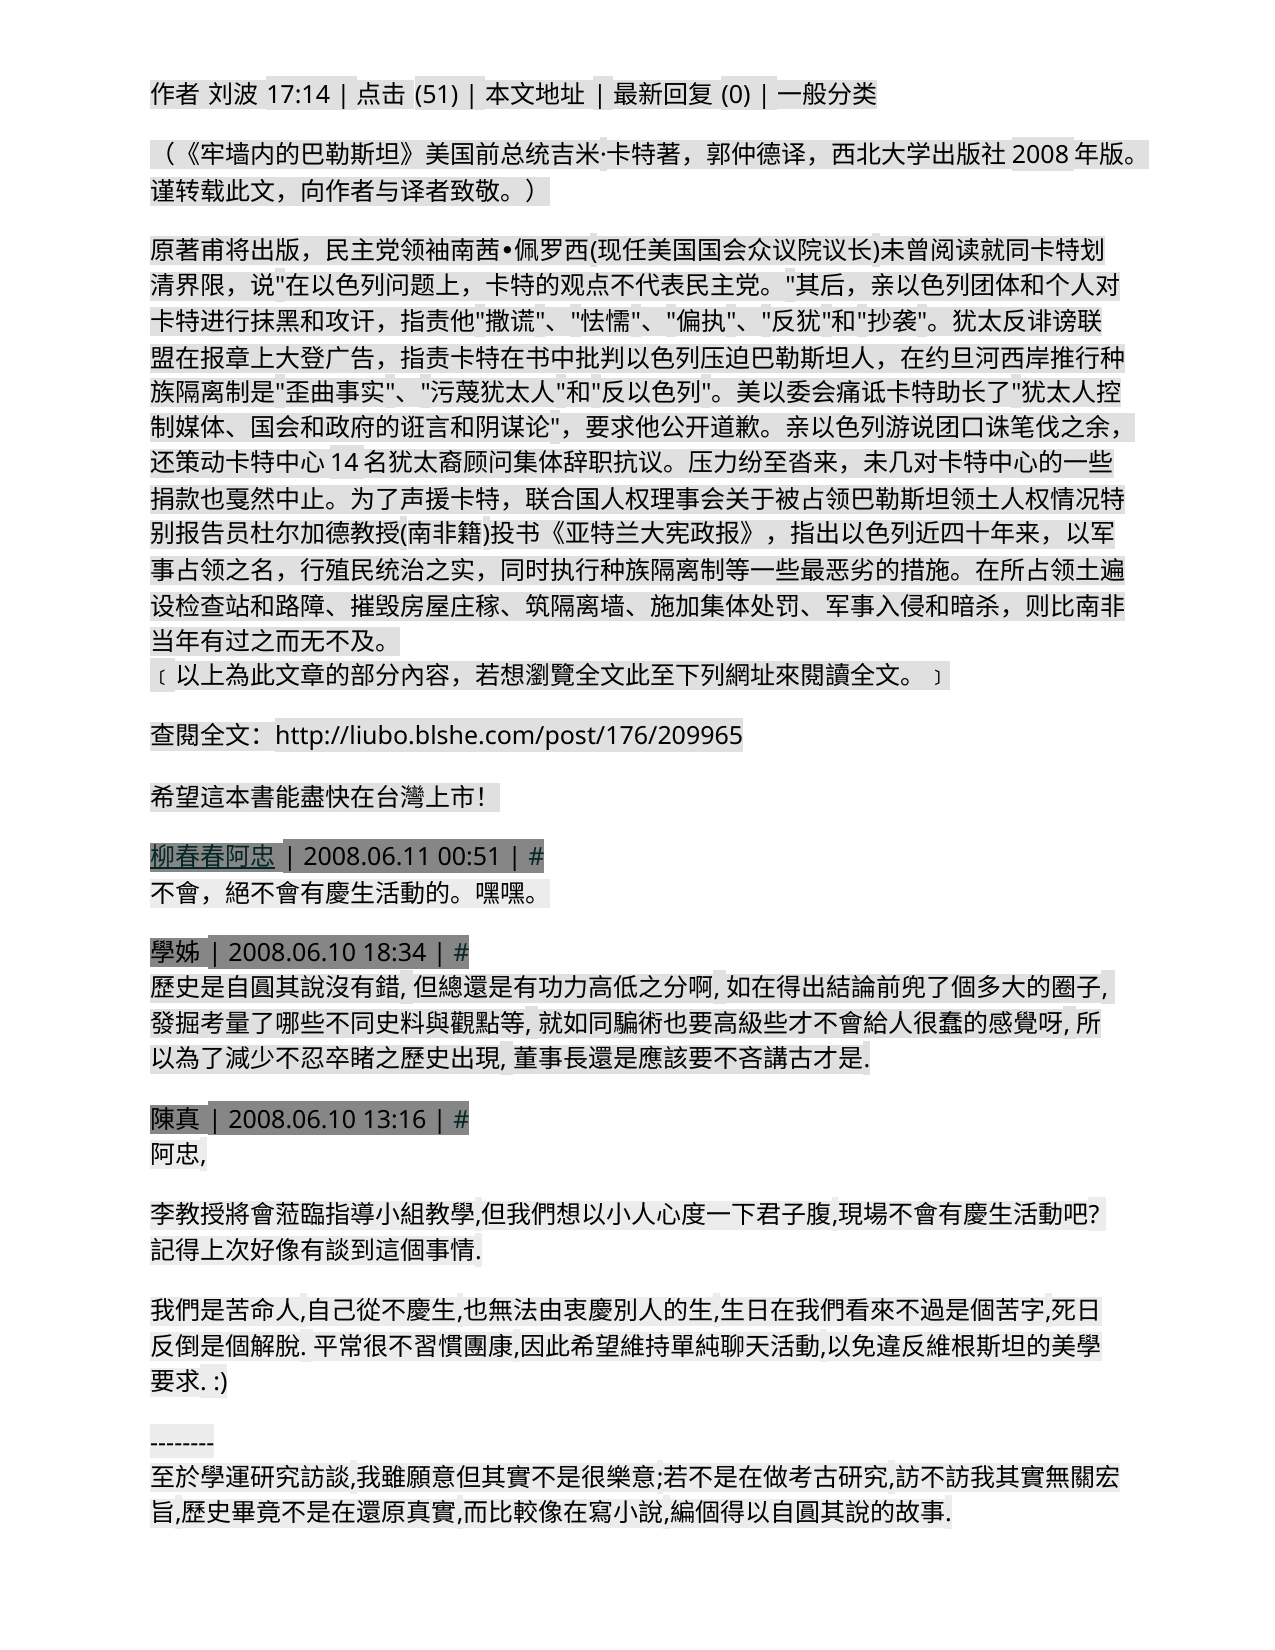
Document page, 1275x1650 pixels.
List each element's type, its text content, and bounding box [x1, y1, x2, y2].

text 不會，絕不會有慶生活動的。嘿嘿。 [150, 873, 1125, 908]
text 查閱全文：http://liubo.blshe.com/post/176/209965 [150, 717, 1125, 752]
text 歷史是自圓其說沒有錯, 但總還是有功力高低之分啊, 如在得出結論前兜了個多大的圈子, 發掘考量了哪些不同史料與觀點等, 就如同騙術也要高級些才不會給人很蠢的感覺呀, 所以為了減少不忍卒睹之歷史出現, 董事長還是應該要不吝講古才是. [150, 969, 1125, 1075]
text 學姊 | 2008.06.10 18:34 | # [150, 933, 1125, 969]
text 柳春春阿忠 | 2008.06.11 00:51 | # [150, 837, 1125, 873]
text 作者 刘波 17:14 | 点击 (51) | 本文地址 | 最新回复 (0) | 一般分类 [150, 75, 1125, 110]
text 阿忠, [150, 1135, 1125, 1171]
text （《牢墙内的巴勒斯坦》美国前总统吉米·卡特著，郭仲德译，西北大学出版社2008年版。谨转载此文，向作者与译者致敬。） [150, 135, 1125, 206]
text 希望這本書能盡快在台灣上市！ [150, 777, 1125, 812]
text 李教授將會蒞臨指導小組教學,但我們想以小人心度一下君子腹,現場不會有慶生活動吧? 記得上次好像有談到這個事情. [150, 1196, 1125, 1267]
text -------- 至於學運研究訪談,我雖願意但其實不是很樂意;若不是在做考古研究,訪不訪我其實無關宏旨,歷史畢竟不是在還原真實,而比較像在寫小說,編個得以自圓其說的故事. [150, 1423, 1125, 1529]
text 陳真 | 2008.06.10 13:16 | # [150, 1100, 1125, 1135]
text 原著甫将出版，民主党领袖南茜•佩罗西(现任美国国会众议院议长)未曾阅读就同卡特划清界限，说"在以色列问题上，卡特的观点不代表民主党。"其后，亲以色列团体和个人对卡特进行抹黑和攻讦，指责他"撒谎"、"怯懦"、"偏执"、"反犹"和"抄袭"。犹太反诽谤联盟在报章上大登广告，指责卡特在书中批判以色列压迫巴勒斯坦人，在约旦河西岸推行种族隔离制是"歪曲事实"、"污蔑犹太人"和"反以色列"。美以委会痛诋卡特助长了"犹太人控制媒体、国会和政府的诳言和阴谋论"，要求他公开道歉。亲以色列游说团口诛笔伐之余，还策动卡特中心14名犹太裔顾问集体辞职抗议。压力纷至沓来，未几对卡特中心的一些捐款也戛然中止。为了声援卡特，联合国人权理事会关于被占领巴勒斯坦领土人权情况特别报告员杜尔加德教授(南非籍)投书《亚特兰大宪政报》，指出以色列近四十年来，以军事占领之名，行殖民统治之实，同时执行种族隔离制等一些最恶劣的措施。在所占领土遍设检查站和路障、摧毁房屋庄稼、筑隔离墙、施加集体处罚、军事入侵和暗杀，则比南非当年有过之而无不及。 ﹝以上為此文章的部分內容，若想瀏覽全文此至下列網址來閱讀全文。﹞ [150, 231, 1125, 692]
text 我們是苦命人,自己從不慶生,也無法由衷慶別人的生,生日在我們看來不過是個苦字,死日反倒是個解脫. 平常很不習慣團康,因此希望維持單純聊天活動,以免違反維根斯坦的美學要求. :) [150, 1292, 1125, 1398]
